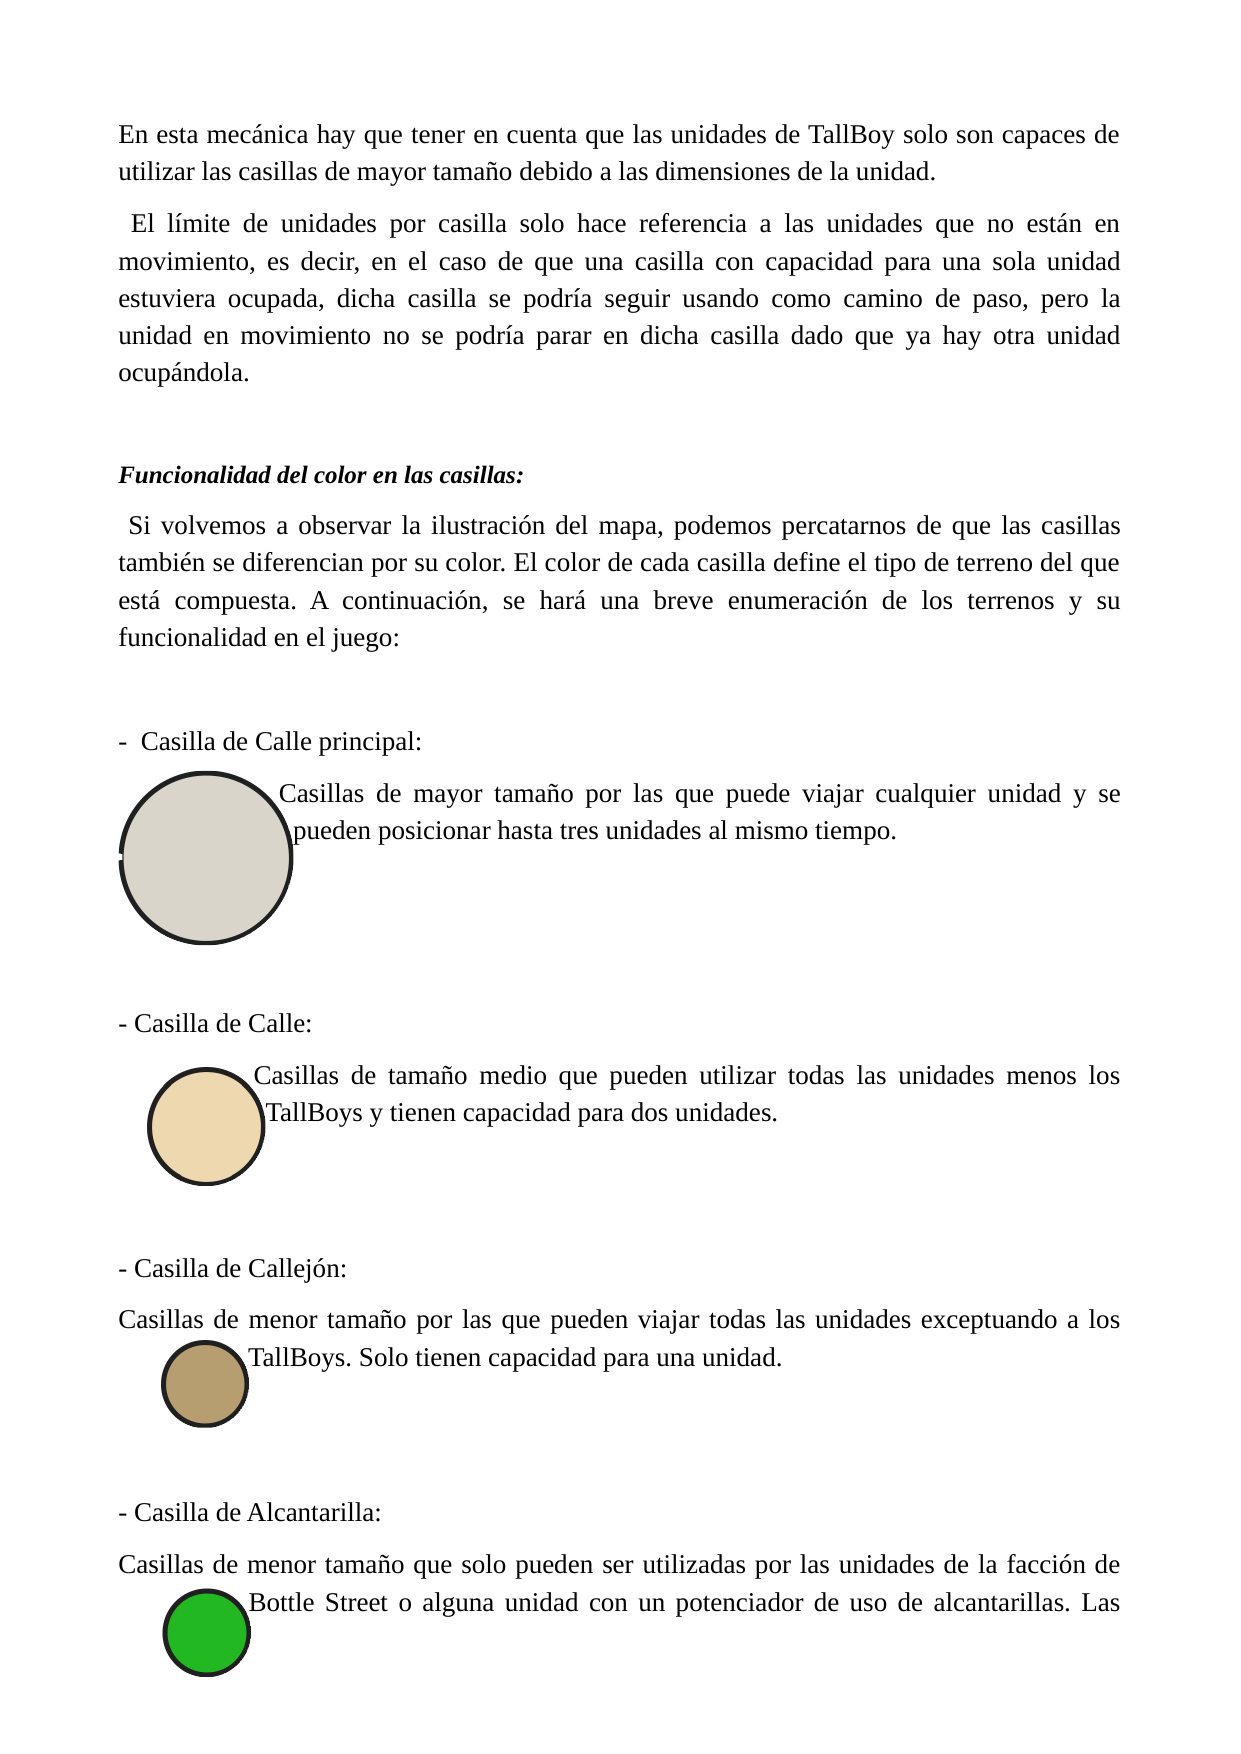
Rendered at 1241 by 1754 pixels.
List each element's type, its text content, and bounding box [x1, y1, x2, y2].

text Si volvemos a observar la ilustración del mapa, podemos percatarnos de que las casillas también se diferencian por su color. El color de cada casilla define el tipo de terreno del que está compuesta. A continuación, se hará una breve enumeración de los terrenos y su funcionalidad en el juego: [118, 509, 1122, 652]
text Casillas de menor tamaño que solo pueden ser utilizadas por las unidades de la facción de Bottle Street o alguna unidad con un potenciador de uso de alcantarillas. Las [118, 1548, 1122, 1617]
text - Casilla de Calle principal: [118, 725, 1122, 756]
text El límite de unidades por casilla solo hace referencia a las unidades que no están en movimiento, es decir, en el caso de que una casilla con capacidad para una sola unidad estuviera ocupada, dicha casilla se podría seguir usando como camino de paso, pero la unidad en movimiento no se podría parar en dicha casilla dado que ya hay otra unidad ocupándola. [118, 207, 1122, 388]
text Casillas de menor tamaño por las que pueden viajar todas las unidades exceptuando a los TallBoys. Solo tienen capacidad para una unidad. [118, 1304, 1122, 1372]
text - Casilla de Calle: [118, 1007, 1122, 1038]
text Casillas de tamaño medio que pueden utilizar todas las unidades menos los TallBoys y tienen capacidad para dos unidades. [118, 1059, 1122, 1127]
text - Casilla de Alcantarilla: [118, 1497, 1122, 1528]
text En esta mecánica hay que tener en cuenta que las unidades de TallBoy solo son capaces de utilizar las casillas de mayor tamaño debido a las dimensiones de la unidad. [118, 118, 1122, 187]
text Casillas de mayor tamaño por las que puede viajar cualquier unidad y se pueden posicionar hasta tres unidades al mismo tiempo. [245, 777, 1122, 845]
text - Casilla de Callejón: [118, 1252, 1122, 1283]
text Funcionalidad del color en las casillas: [118, 460, 1122, 489]
text [118, 777, 166, 841]
